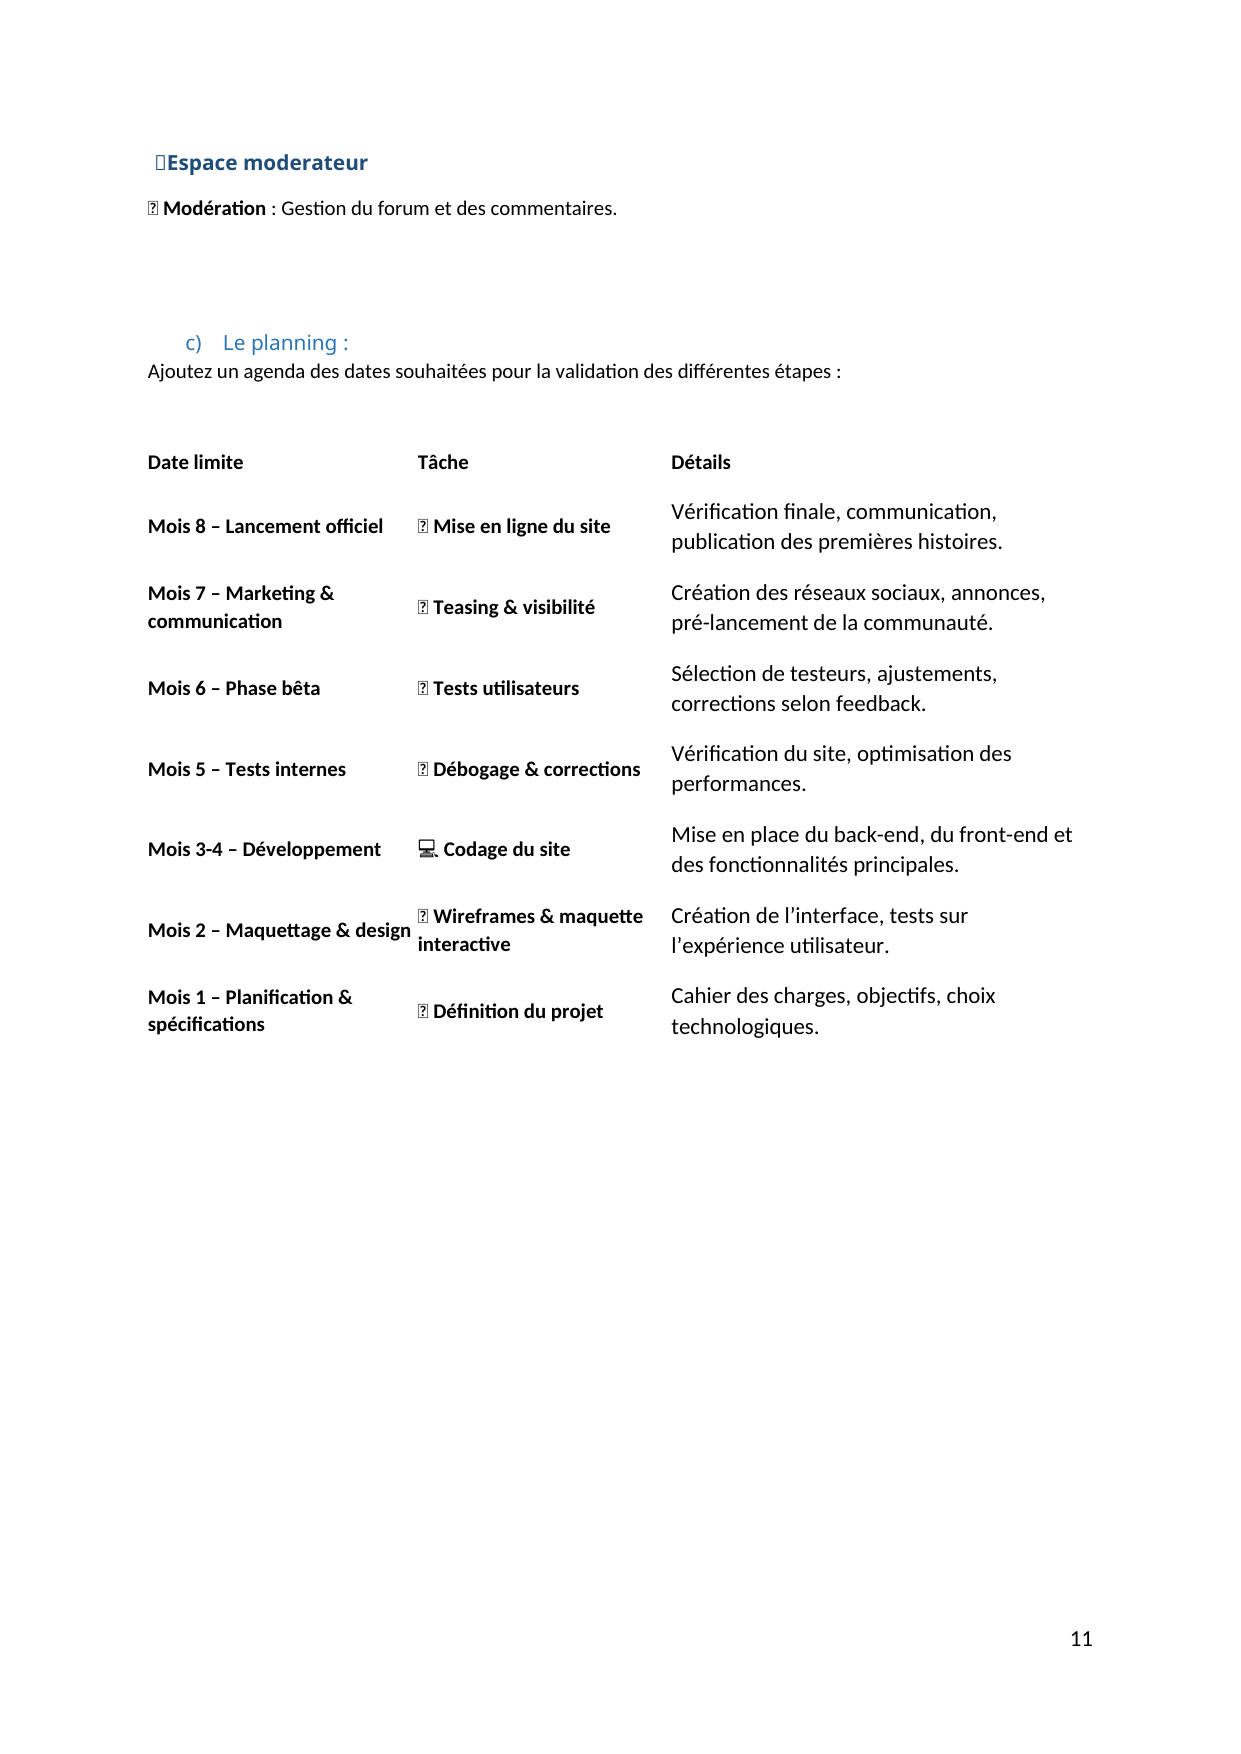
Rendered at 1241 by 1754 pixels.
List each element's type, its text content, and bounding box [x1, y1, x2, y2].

table_cell Mois 8 – Lancement officiel [145, 494, 415, 575]
table_cell Mois 6 – Phase bêta [145, 656, 415, 736]
subtitle Le planning : [185, 328, 1093, 356]
text Ajoutez un agenda des dates souhaitées pour la validation des différentes étapes : [148, 358, 1093, 384]
table_cell 💻 Codage du site [415, 817, 668, 898]
table_cell Mois 5 – Tests internes [145, 736, 415, 817]
table_cell Mois 1 – Planification & spécifications [145, 979, 415, 1059]
table_cell 📌 Définition du projet [415, 979, 668, 1059]
table_cell 🔬 Débogage & corrections [415, 736, 668, 817]
table_header Date limite [145, 446, 415, 494]
table_cell Vérification du site, optimisation des performances. [668, 736, 1090, 817]
table_cell Mois 2 – Maquettage & design [145, 898, 415, 979]
table_cell 📢 Teasing & visibilité [415, 575, 668, 656]
table_header Détails [668, 446, 1090, 494]
table_cell Création de l’interface, tests sur l’expérience utilisateur. [668, 898, 1090, 979]
table_cell Mois 3-4 – Développement [145, 817, 415, 898]
table_cell Cahier des charges, objectifs, choix technologiques. [668, 979, 1090, 1059]
table_cell Mise en place du back-end, du front-end et des fonctionnalités principales. [668, 817, 1090, 898]
table_cell 🎨 Wireframes & maquette interactive [415, 898, 668, 979]
table_header Tâche [415, 446, 668, 494]
table_cell Création des réseaux sociaux, annonces, pré-lancement de la communauté. [668, 575, 1090, 656]
table_cell 🧪 Tests utilisateurs [415, 656, 668, 736]
table_cell Vérification finale, communication, publication des premières histoires. [668, 494, 1090, 575]
text ✅ Modération : Gestion du forum et des commentaires. [148, 195, 1093, 221]
table_cell Sélection de testeurs, ajustements, corrections selon feedback. [668, 656, 1090, 736]
subtitle 🔹Espace moderateur [148, 148, 1093, 176]
table_cell 🚀 Mise en ligne du site [415, 494, 668, 575]
table_cell Mois 7 – Marketing & communication [145, 575, 415, 656]
